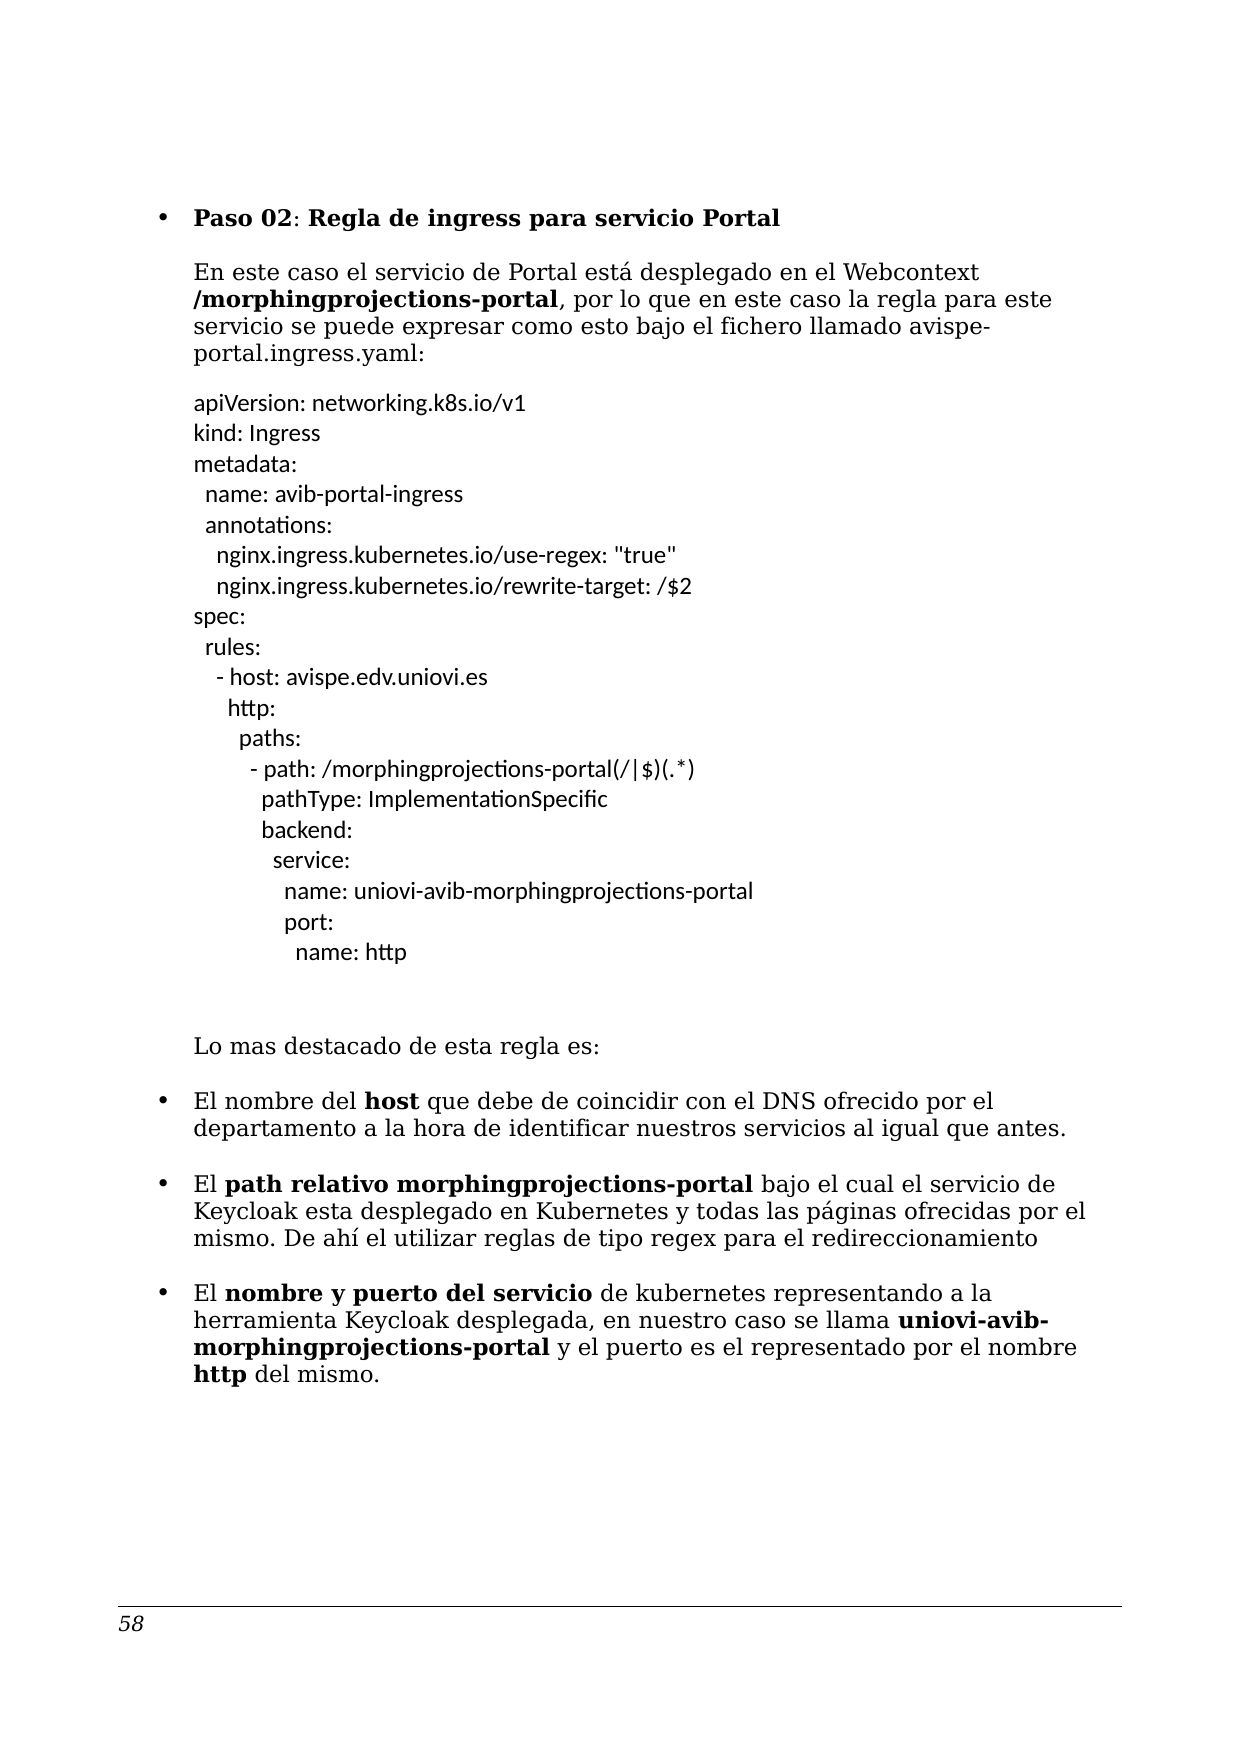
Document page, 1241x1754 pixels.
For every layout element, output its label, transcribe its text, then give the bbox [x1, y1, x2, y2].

list El path relativo morphingprojections-portal bajo el cual el servicio de Keycloak esta desplegado en Kubernetes y todas las páginas ofrecidas por el mismo. De ahí el utilizar reglas de tipo regex para el redireccionamiento [156, 1169, 1122, 1278]
list El nombre y puerto del servicio de kubernetes representando a la herramienta Keycloak desplegada, en nuestro caso se llama uniovi-avib-morphingprojections-portal y el puerto es el representado por el nombre http del mismo. [156, 1278, 1122, 1388]
list El nombre del host que debe de coincidir con el DNS ofrecido por el departamento a la hora de identificar nuestros servicios al igual que antes. [156, 1086, 1122, 1169]
list Paso 02: Regla de ingress para servicio Portal En este caso el servicio de Portal está desplegado en el Webcontext /morphingprojections-portal, por lo que en este caso la regla para este servicio se puede expresar como esto bajo el fichero llamado avispe-portal.ingress.yaml: [156, 203, 1122, 473]
text Lo mas destacado de esta regla es: [118, 1006, 1122, 1060]
